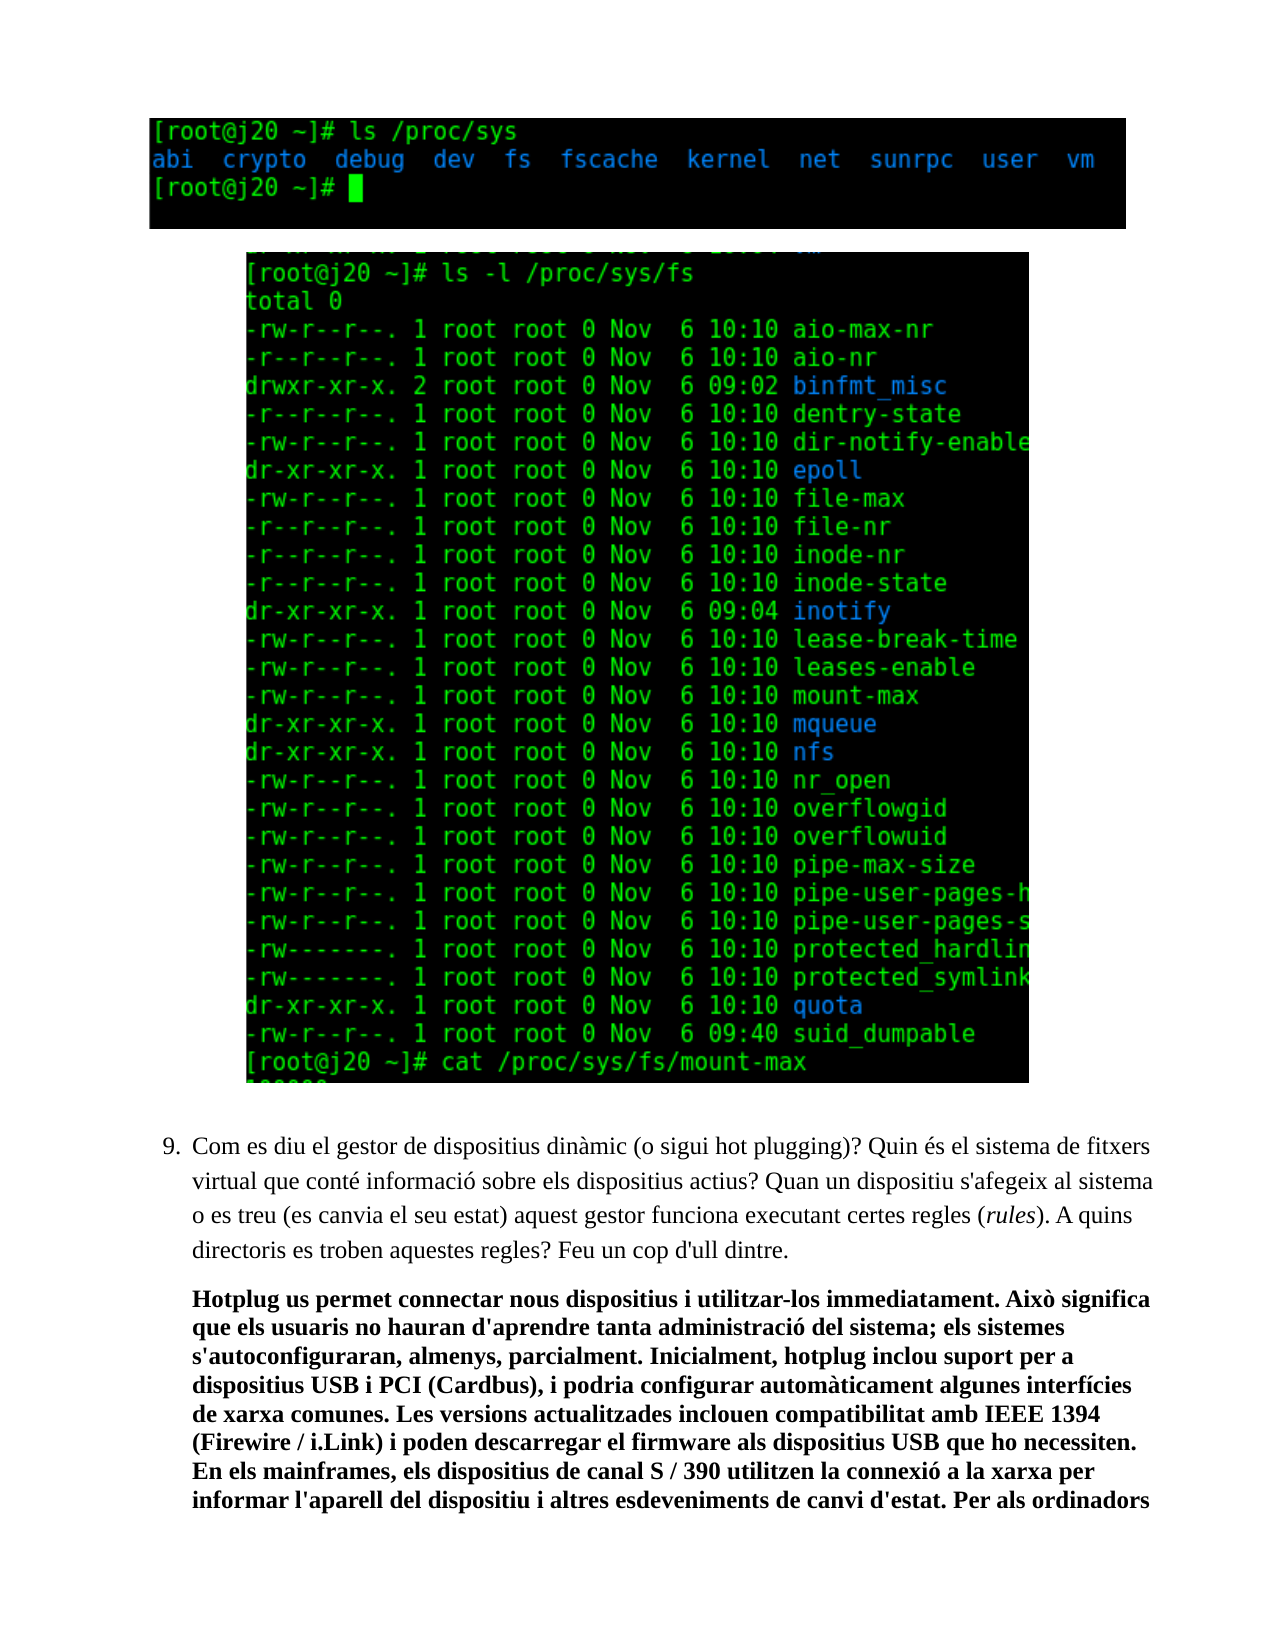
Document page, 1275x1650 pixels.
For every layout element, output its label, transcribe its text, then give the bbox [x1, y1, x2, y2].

picture [149, 118, 1126, 229]
list Hotplug us permet connectar nous dispositius i utilitzar-los immediatament. Això significa que els usuaris no hauran d'aprendre tanta administració del sistema; els sistemes s'autoconfiguraran, almenys, parcialment. Inicialment, hotplug inclou suport per a dispositius USB i PCI (Cardbus), i podria configurar automàticament algunes interfícies de xarxa comunes. Les versions actualitzades inclouen compatibilitat amb IEEE 1394 (Firewire / i.Link) i poden descarregar el firmware als dispositius USB que ho necessiten. En els mainframes, els dispositius de canal S / 390 utilitzen la connexió a la xarxa per informar l'aparell del dispositiu i altres esdeveniments de canvi d'estat. Per als ordinadors [162, 1284, 1157, 1514]
list Com es diu el gestor de dispositius dinàmic (o sigui hot plugging)? Quin és el sistema de fitxers virtual que conté informació sobre els dispositius actius? Quan un dispositiu s'afegeix al sistema o es treu (es canvia el seu estat) aquest gestor funciona executant certes regles (rules). A quins directoris es troben aquestes regles? Feu un cop d'ull dintre. [162, 1131, 1157, 1263]
picture [246, 252, 1029, 1083]
